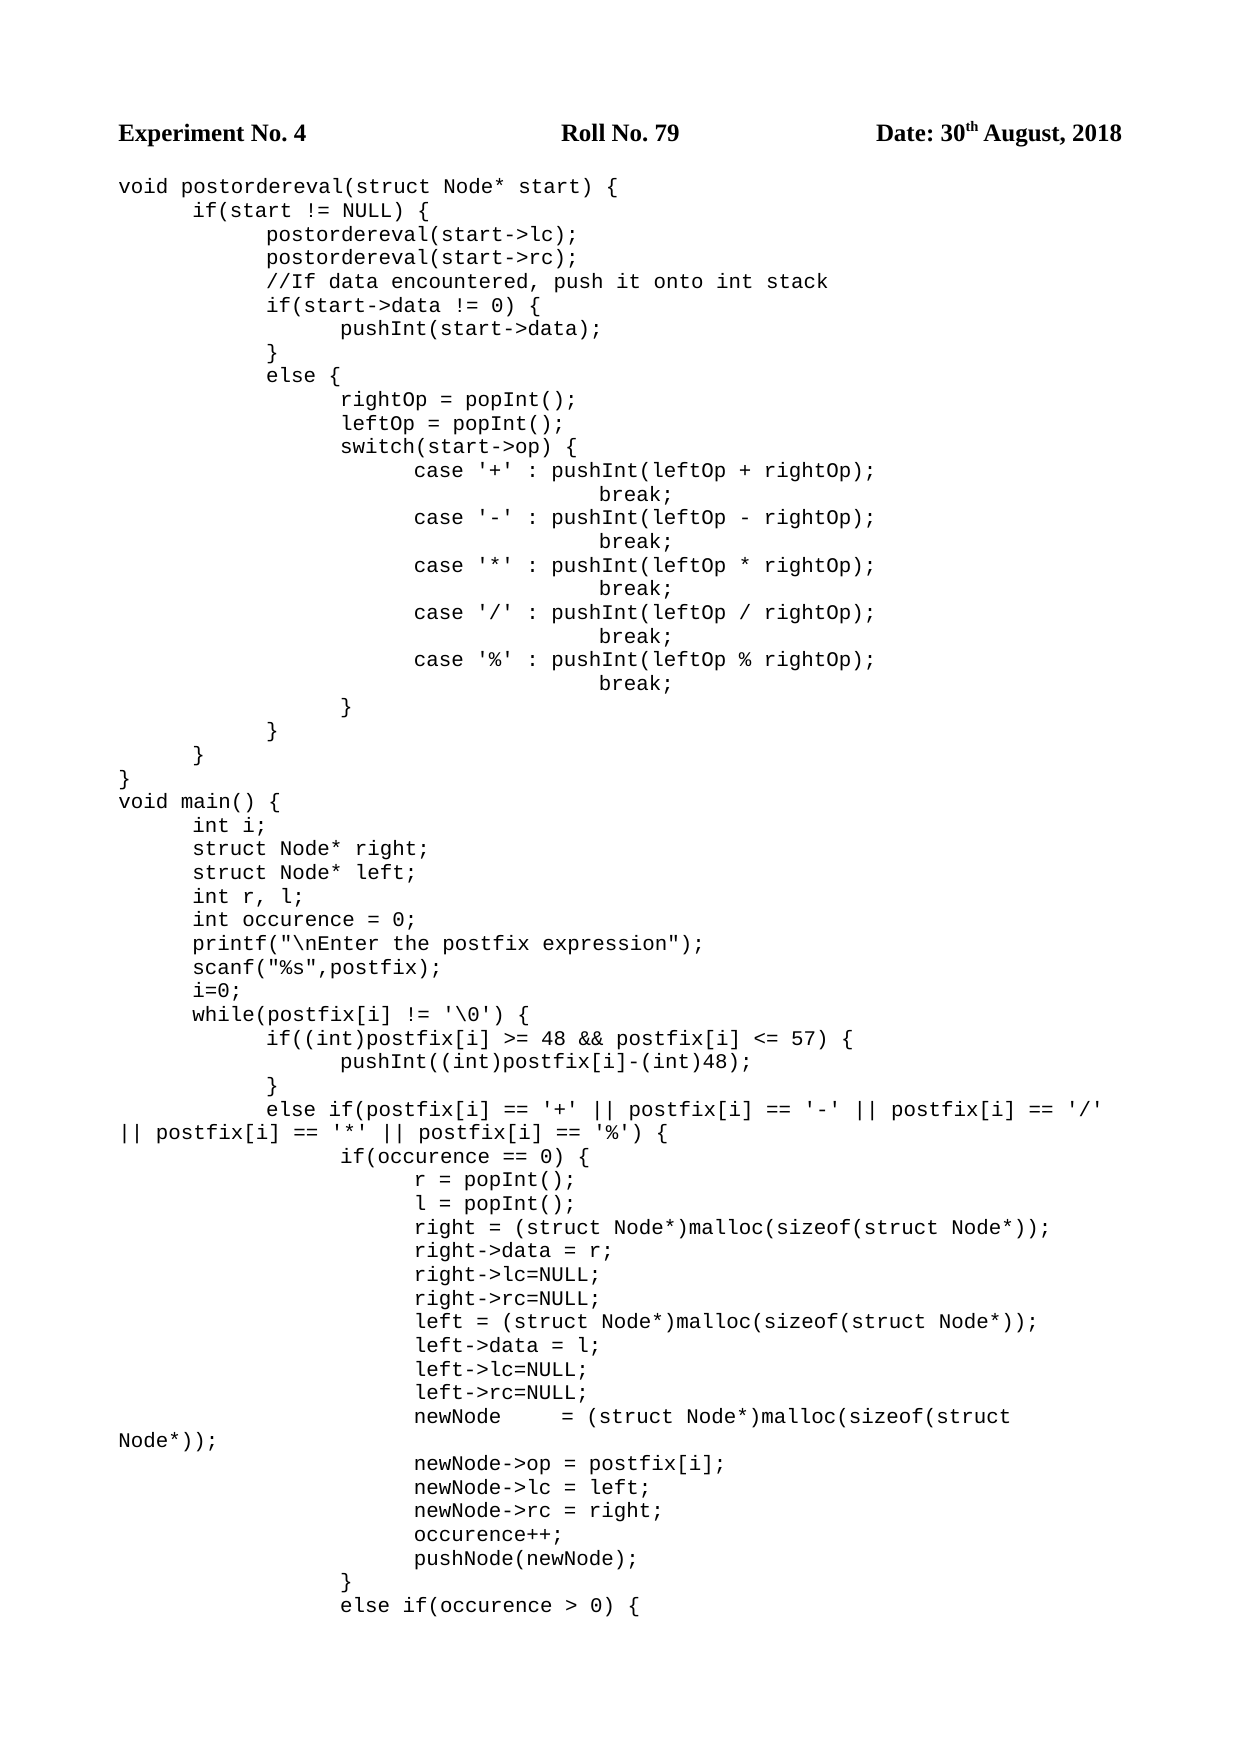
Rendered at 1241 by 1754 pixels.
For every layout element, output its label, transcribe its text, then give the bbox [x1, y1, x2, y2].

text rightOp = popInt(); [118, 389, 1122, 413]
text else if(occurence > 0) { [118, 1595, 1122, 1619]
text newNode->lc = left; [118, 1477, 1122, 1501]
text left->rc=NULL; [118, 1382, 1122, 1406]
text struct Node* right; [118, 838, 1122, 862]
text } [118, 697, 1122, 720]
text postordereval(start->rc); [118, 247, 1122, 271]
text l = popInt(); [118, 1193, 1122, 1217]
text int r, l; [118, 886, 1122, 909]
text void postordereval(struct Node* start) { [118, 176, 1122, 200]
text } [118, 1571, 1122, 1595]
text leftOp = popInt(); [118, 413, 1122, 436]
text } [118, 1075, 1122, 1098]
text break; [118, 531, 1122, 555]
text else { [118, 366, 1122, 389]
text case '*' : pushInt(leftOp * rightOp); [118, 555, 1122, 578]
text break; [118, 673, 1122, 697]
text int occurence = 0; [118, 909, 1122, 933]
text newNode->op = postfix[i]; [118, 1453, 1122, 1477]
text void main() { [118, 791, 1122, 815]
text printf("\nEnter the postfix expression"); [118, 933, 1122, 957]
text } [118, 767, 1122, 791]
text i=0; [118, 980, 1122, 1004]
text break; [118, 626, 1122, 649]
text newNode = (struct Node*)malloc(sizeof(struct Node*)); [118, 1406, 1122, 1453]
text } [118, 342, 1122, 366]
text } [118, 744, 1122, 767]
text if((int)postfix[i] >= 48 && postfix[i] <= 57) { [118, 1028, 1122, 1051]
text //If data encountered, push it onto int stack [118, 271, 1122, 294]
text else if(postfix[i] == '+' || postfix[i] == '-' || postfix[i] == '/' || postfix[i] == '*' || postfix[i] == '%') { [118, 1098, 1122, 1146]
text pushInt(start->data); [118, 318, 1122, 342]
text right = (struct Node*)malloc(sizeof(struct Node*)); [118, 1217, 1122, 1240]
text case '+' : pushInt(leftOp + rightOp); [118, 460, 1122, 484]
text break; [118, 578, 1122, 602]
text left->lc=NULL; [118, 1359, 1122, 1382]
text } [118, 720, 1122, 744]
text postordereval(start->lc); [118, 224, 1122, 247]
text right->rc=NULL; [118, 1288, 1122, 1311]
text case '-' : pushInt(leftOp - rightOp); [118, 507, 1122, 531]
text switch(start->op) { [118, 436, 1122, 460]
text r = popInt(); [118, 1169, 1122, 1193]
text right->data = r; [118, 1240, 1122, 1264]
text while(postfix[i] != '\0') { [118, 1004, 1122, 1028]
text struct Node* left; [118, 862, 1122, 886]
text break; [118, 484, 1122, 507]
text case '/' : pushInt(leftOp / rightOp); [118, 602, 1122, 626]
text occurence++; [118, 1524, 1122, 1548]
text scanf("%s",postfix); [118, 957, 1122, 980]
text int i; [118, 815, 1122, 838]
text if(occurence == 0) { [118, 1146, 1122, 1169]
text left = (struct Node*)malloc(sizeof(struct Node*)); [118, 1311, 1122, 1335]
text newNode->rc = right; [118, 1501, 1122, 1524]
text if(start != NULL) { [118, 200, 1122, 224]
text case '%' : pushInt(leftOp % rightOp); [118, 649, 1122, 673]
text pushNode(newNode); [118, 1548, 1122, 1571]
text pushInt((int)postfix[i]-(int)48); [118, 1051, 1122, 1075]
text if(start->data != 0) { [118, 294, 1122, 318]
text right->lc=NULL; [118, 1264, 1122, 1288]
text left->data = l; [118, 1335, 1122, 1359]
